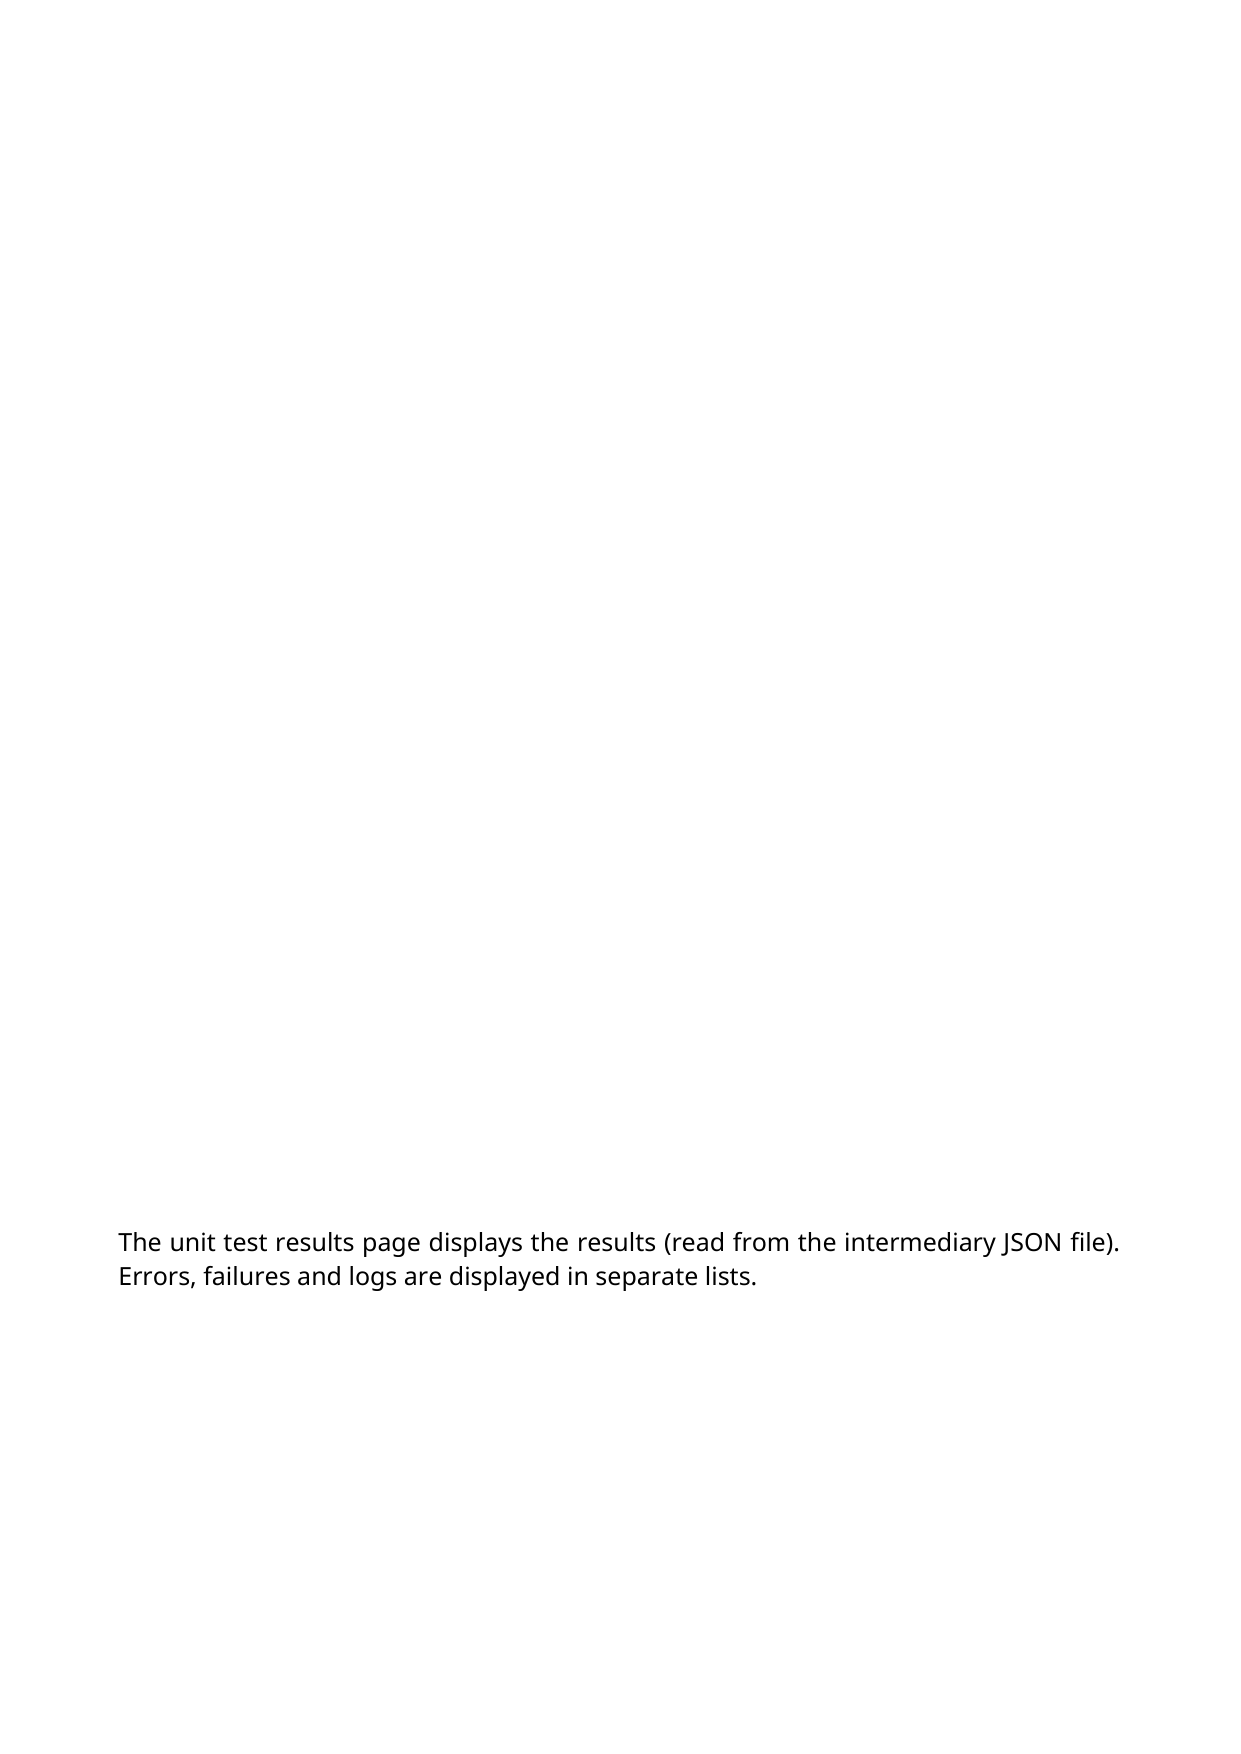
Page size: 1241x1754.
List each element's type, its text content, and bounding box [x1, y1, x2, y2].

text The unit test results page displays the results (read from the intermediary JSON file). Errors, failures and logs are displayed in separate lists. [118, 1225, 1122, 1293]
